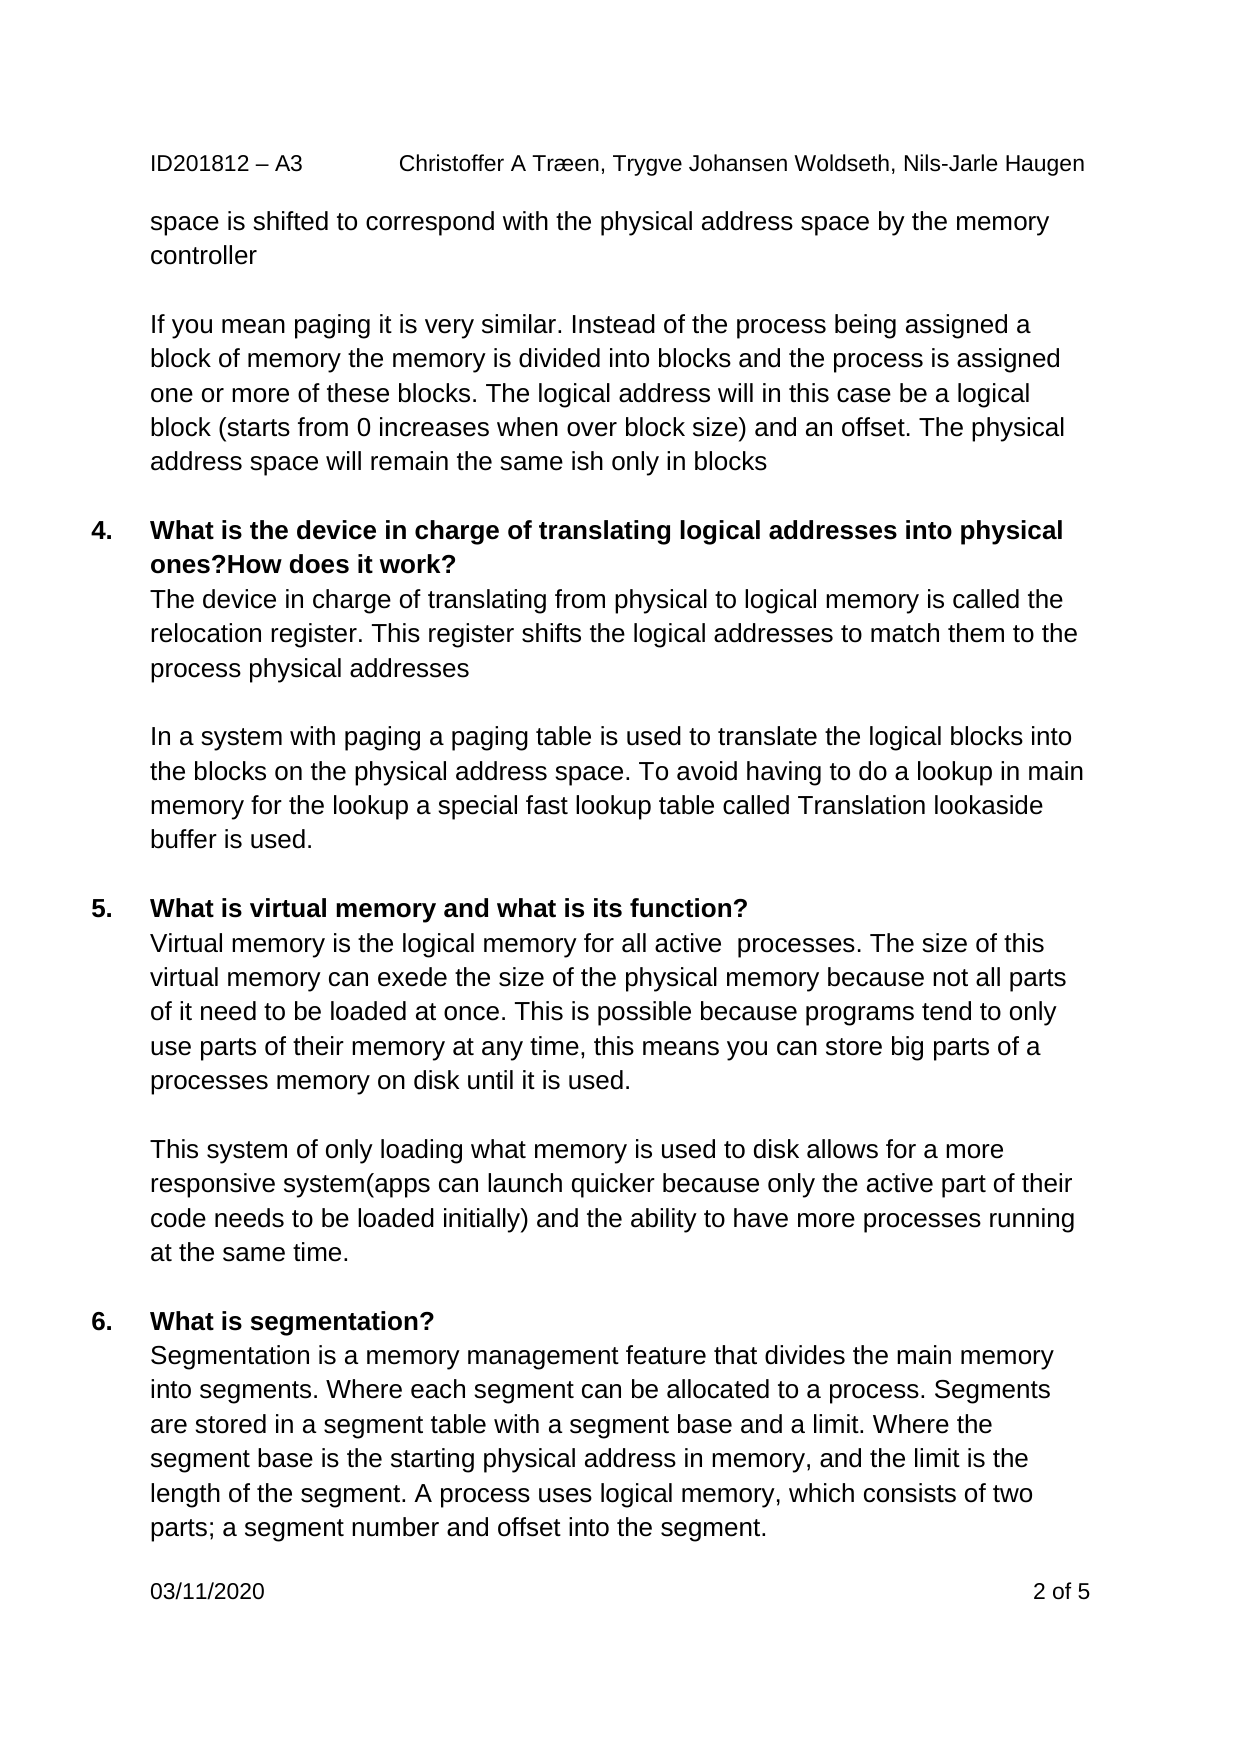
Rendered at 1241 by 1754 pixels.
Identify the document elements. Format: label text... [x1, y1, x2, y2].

list This system of only loading what memory is used to disk allows for a more responsive system(apps can launch quicker because only the active part of their code needs to be loaded initially) and the ability to have more processes running at the same time. [150, 1134, 1090, 1267]
list Segmentation is a memory management feature that divides the main memory into segments. Where each segment can be allocated to a process. Segments are stored in a segment table with a segment base and a limit. Where the segment base is the starting physical address in memory, and the limit is the length of the segment. A process uses logical memory, which consists of two parts; a segment number and offset into the segment. [150, 1340, 1090, 1542]
list space is shifted to correspond with the physical address space by the memory controller [150, 206, 1090, 270]
list What is virtual memory and what is its function? [91, 893, 1090, 923]
list The device in charge of translating from physical to logical memory is called the relocation register. This register shifts the logical addresses to match them to the process physical addresses [150, 584, 1090, 683]
list If you mean paging it is very similar. Instead of the process being assigned a block of memory the memory is divided into blocks and the process is assigned one or more of these blocks. The logical address will in this case be a logical block (starts from 0 increases when over block size) and an offset. The physical address space will remain the same ish only in blocks [150, 309, 1090, 476]
list In a system with paging a paging table is used to translate the logical blocks into the blocks on the physical address space. To avoid having to do a lookup in main memory for the lookup a special fast lookup table called Translation lookaside buffer is used. [150, 721, 1090, 854]
list Virtual memory is the logical memory for all active processes. The size of this virtual memory can exede the size of the physical memory because not all parts of it need to be loaded at once. This is possible because programs tend to only use parts of their memory at any time, this means you can store big parts of a processes memory on disk until it is used. [150, 928, 1090, 1095]
list What is segmentation? [91, 1306, 1090, 1336]
list What is the device in charge of translating logical addresses into physical ones?How does it work? [91, 515, 1090, 579]
